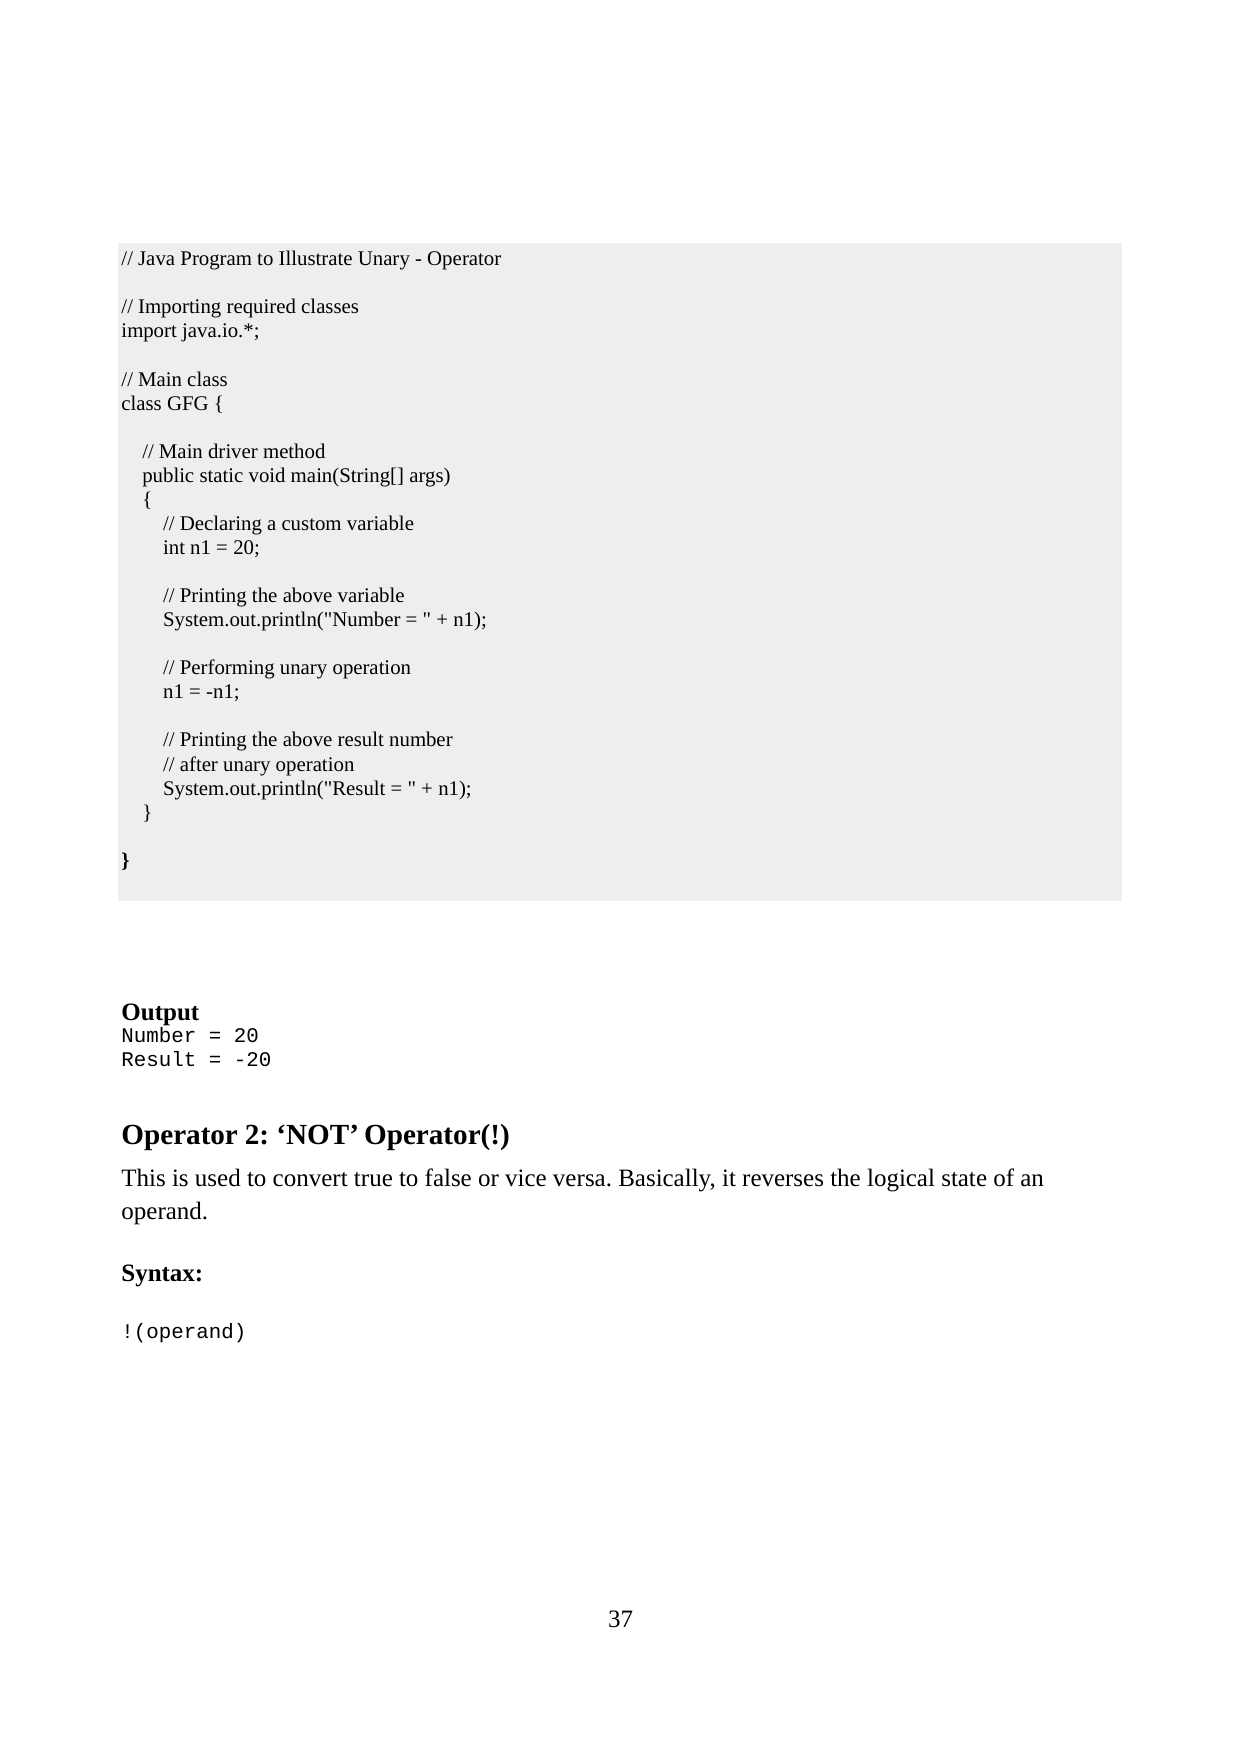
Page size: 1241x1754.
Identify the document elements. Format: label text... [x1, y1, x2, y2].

text Result = -20 [118, 1049, 1122, 1073]
text } [118, 848, 1122, 872]
text // Declaring a custom variable [118, 511, 1122, 535]
text // Java Program to Illustrate Unary - Operator [118, 243, 1122, 270]
text Syntax: [118, 1255, 1122, 1287]
text Number = 20 [118, 1026, 1122, 1049]
text System.out.println("Result = " + n1); [118, 776, 1122, 799]
text Output [118, 994, 1122, 1026]
text public static void main(String[] args) [118, 463, 1122, 487]
subtitle Operator 2: ‘NOT’ Operator(!) [118, 1114, 1122, 1150]
text // Importing required classes [118, 294, 1122, 318]
text n1 = -n1; [118, 679, 1122, 703]
text This is used to convert true to false or vice versa. Basically, it reverses the logical state of an operand. [118, 1160, 1122, 1225]
text // after unary operation [118, 751, 1122, 776]
text // Printing the above result number [118, 727, 1122, 751]
text { [118, 487, 1122, 511]
text // Printing the above variable [118, 583, 1122, 607]
text // Main class [118, 366, 1122, 391]
text // Main driver method [118, 439, 1122, 463]
text class GFG { [118, 391, 1122, 414]
text !(operand) [118, 1318, 1122, 1344]
text // Performing unary operation [118, 655, 1122, 679]
text System.out.println("Number = " + n1); [118, 607, 1122, 631]
text } [118, 799, 1122, 824]
text import java.io.*; [118, 318, 1122, 342]
text int n1 = 20; [118, 535, 1122, 559]
